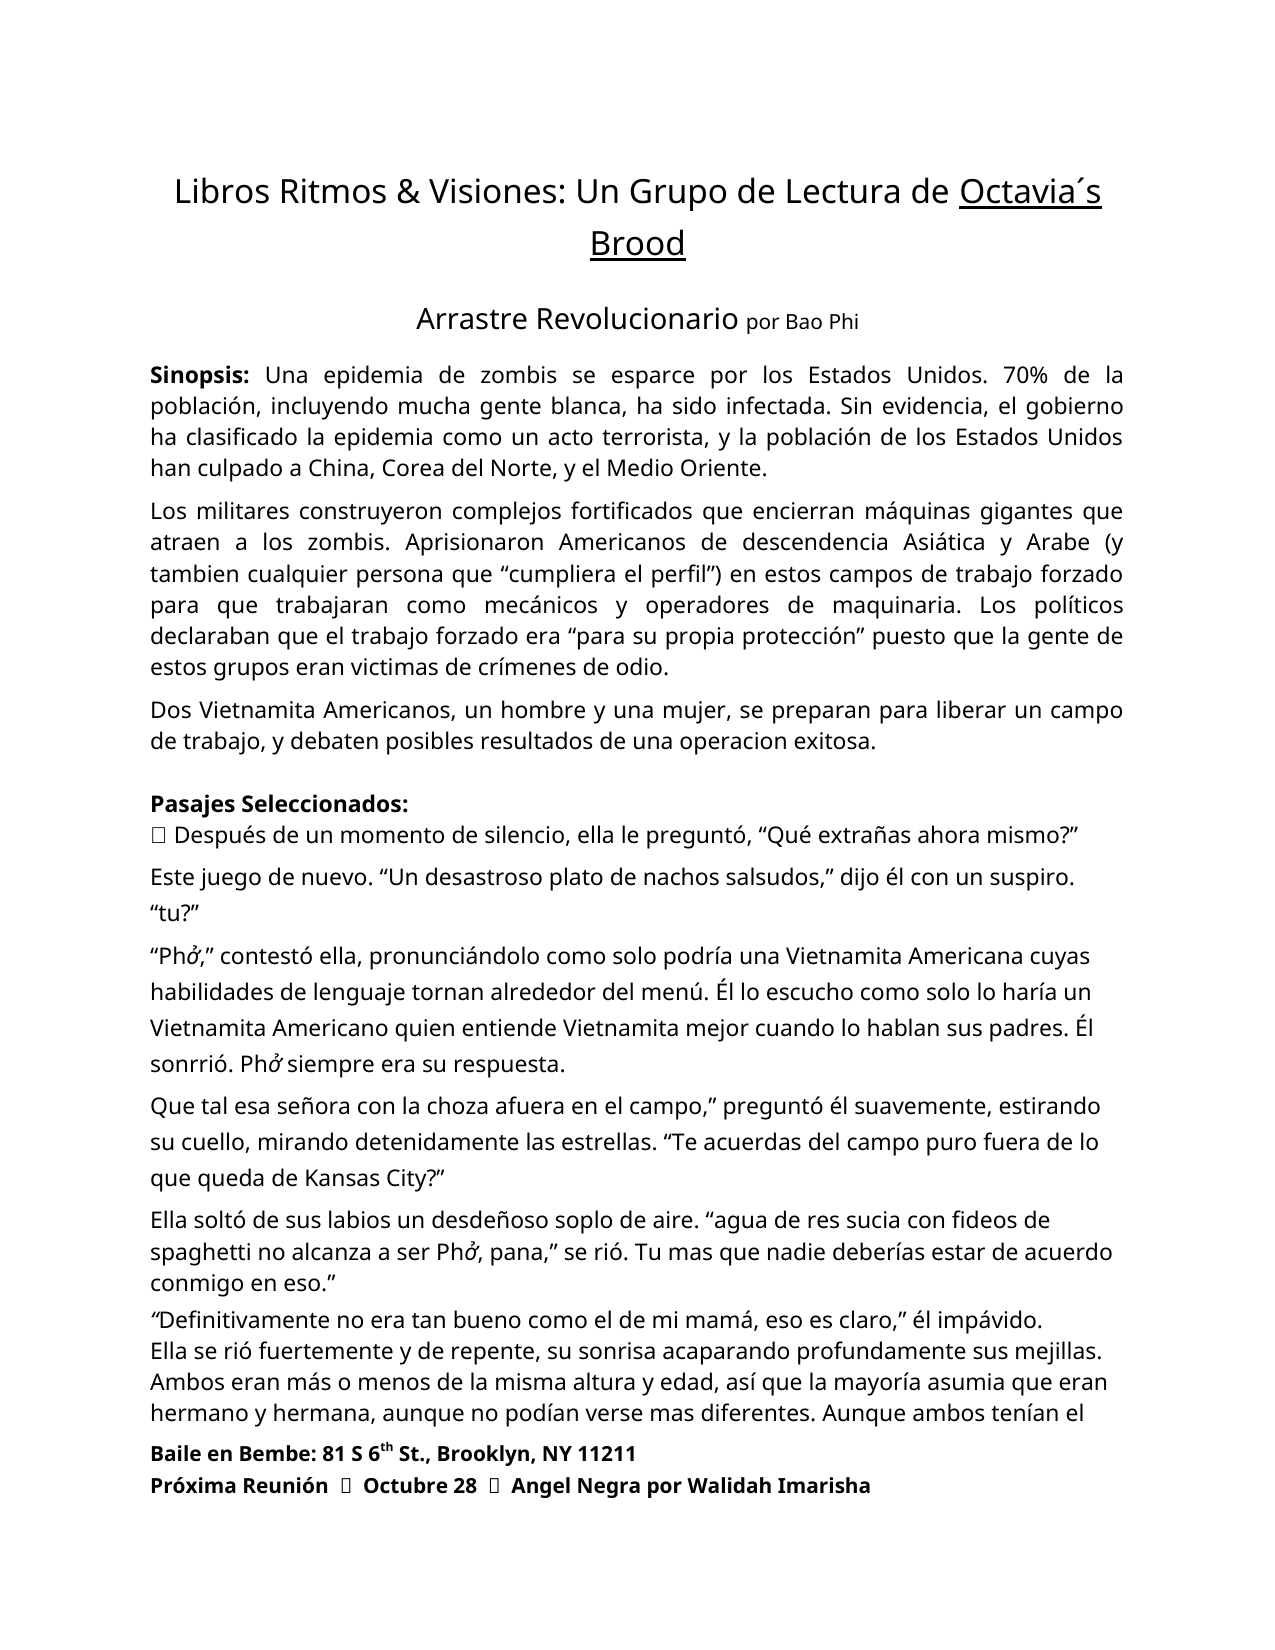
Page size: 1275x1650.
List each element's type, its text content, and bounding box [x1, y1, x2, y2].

text “Definitivamente no era tan bueno como el de mi mamá, eso es claro,” él impávido. [150, 1303, 1125, 1335]
text  Después de un momento de silencio, ella le preguntó, “Qué extrañas ahora mismo?” [150, 819, 1125, 850]
text Este juego de nuevo. “Un desastroso plato de nachos salsudos,” dijo él con un suspiro. “tu?” [150, 861, 1125, 928]
text Que tal esa señora con la choza afuera en el campo,” preguntó él suavemente, estirando su cuello, mirando detenidamente las estrellas. “Te acuerdas del campo puro fuera de lo que queda de Kansas City?” [150, 1090, 1125, 1193]
text “Phở,” contestó ella, pronunciándolo como solo podría una Vietnamita Americana cuyas habilidades de lenguaje tornan alrededor del menú. Él lo escucho como solo lo haría un Vietnamita Americano quien entiende Vietnamita mejor cuando lo hablan sus padres. Él sonrrió. Phở siempre era su respuesta. [150, 940, 1125, 1079]
text Pasajes Seleccionados: [150, 788, 1125, 819]
text Sinopsis: Una epidemia de zombis se esparce por los Estados Unidos. 70% de la población, incluyendo mucha gente blanca, ha sido infectada. Sin evidencia, el gobierno ha clasificado la epidemia como un acto terrorista, y la población de los Estados Unidos han culpado a China, Corea del Norte, y el Medio Oriente. [150, 359, 1125, 484]
text Ella se rió fuertemente y de repente, su sonrisa acaparando profundamente sus mejillas. Ambos eran más o menos de la misma altura y edad, así que la mayoría asumia que eran hermano y hermana, aunque no podían verse mas diferentes. Aunque ambos tenían el [150, 1335, 1125, 1428]
text Ella soltó de sus labios un desdeñoso soplo de aire. “agua de res sucia con fideos de spaghetti no alcanza a ser Phở, pana,” se rió. Tu mas que nadie deberías estar de acuerdo conmigo en eso.” [150, 1204, 1125, 1298]
title Arrastre Revolucionario por Bao Phi [150, 299, 1125, 338]
text Dos Vietnamita Americanos, un hombre y una mujer, se preparan para liberar un campo de trabajo, y debaten posibles resultados de una operacion exitosa. [150, 694, 1125, 756]
text Los militares construyeron complejos fortificados que encierran máquinas gigantes que atraen a los zombis. Aprisionaron Americanos de descendencia Asiática y Arabe (y tambien cualquier persona que “cumpliera el perfil”) en estos campos de trabajo forzado para que trabajaran como mecánicos y operadores de maquinaria. Los políticos declaraban que el trabajo forzado era “para su propia protección” puesto que la gente de estos grupos eran victimas de crímenes de odio. [150, 495, 1125, 682]
